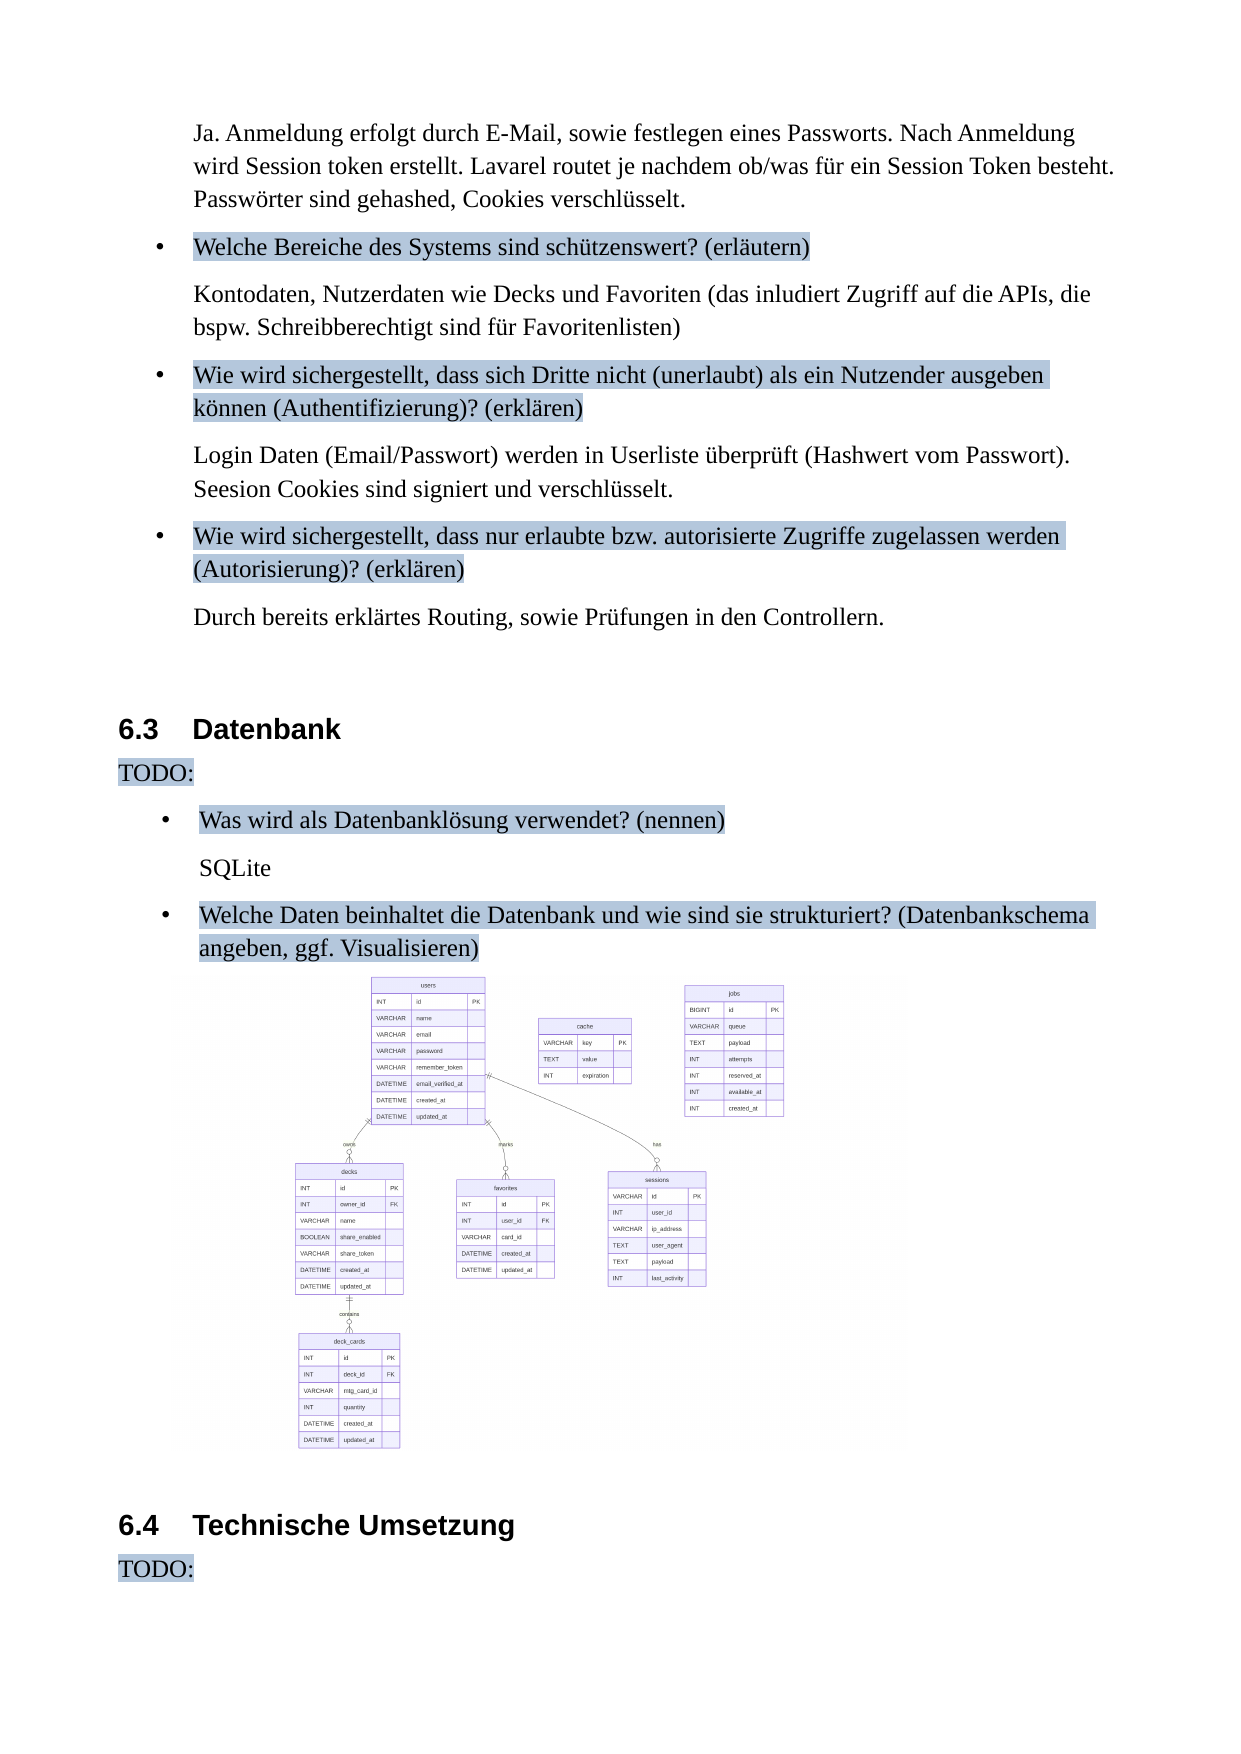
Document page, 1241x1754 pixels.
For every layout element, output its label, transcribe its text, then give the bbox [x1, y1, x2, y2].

subtitle Datenbank [118, 712, 1122, 745]
text TODO: [118, 758, 1122, 786]
list SQLite [161, 853, 1122, 882]
text TODO: [118, 1554, 1122, 1582]
list Login Daten (Email/Passwort) werden in Userliste überprüft (Hashwert vom Passwort). Seesion Cookies sind signiert und verschlüsselt. [156, 441, 1122, 502]
list Wie wird sichergestellt, dass nur erlaubte bzw. autorisierte Zugriffe zugelassen werden (Autorisierung)? (erklären) [156, 521, 1122, 583]
list Welche Bereiche des Systems sind schützenswert? (erläutern) [156, 232, 1122, 261]
list Durch bereits erklärtes Routing, sowie Prüfungen in den Controllern. [156, 602, 1122, 631]
list Kontodaten, Nutzerdaten wie Decks und Favoriten (das inludiert Zugriff auf die APIs, die bspw. Schreibberechtigt sind für Favoritenlisten) [156, 279, 1122, 341]
list Wie wird sichergestellt, dass sich Dritte nicht (unerlaubt) als ein Nutzender ausgeben können (Authentifizierung)? (erklären) [156, 360, 1122, 422]
list Ja. Anmeldung erfolgt durch E-Mail, sowie festlegen eines Passworts. Nach Anmeldung wird Session token erstellt. Lavarel routet je nachdem ob/was für ein Session Token besteht. Passwörter sind gehashed, Cookies verschlüsselt. [156, 118, 1122, 213]
subtitle Technische Umsetzung [118, 1508, 1122, 1541]
list Welche Daten beinhaltet die Datenbank und wie sind sie strukturiert? (Datenbankschema angeben, ggf. Visualisieren) [161, 901, 1122, 962]
list Was wird als Datenbanklösung verwendet? (nennen) [161, 805, 1122, 834]
picture [171, 975, 908, 1451]
